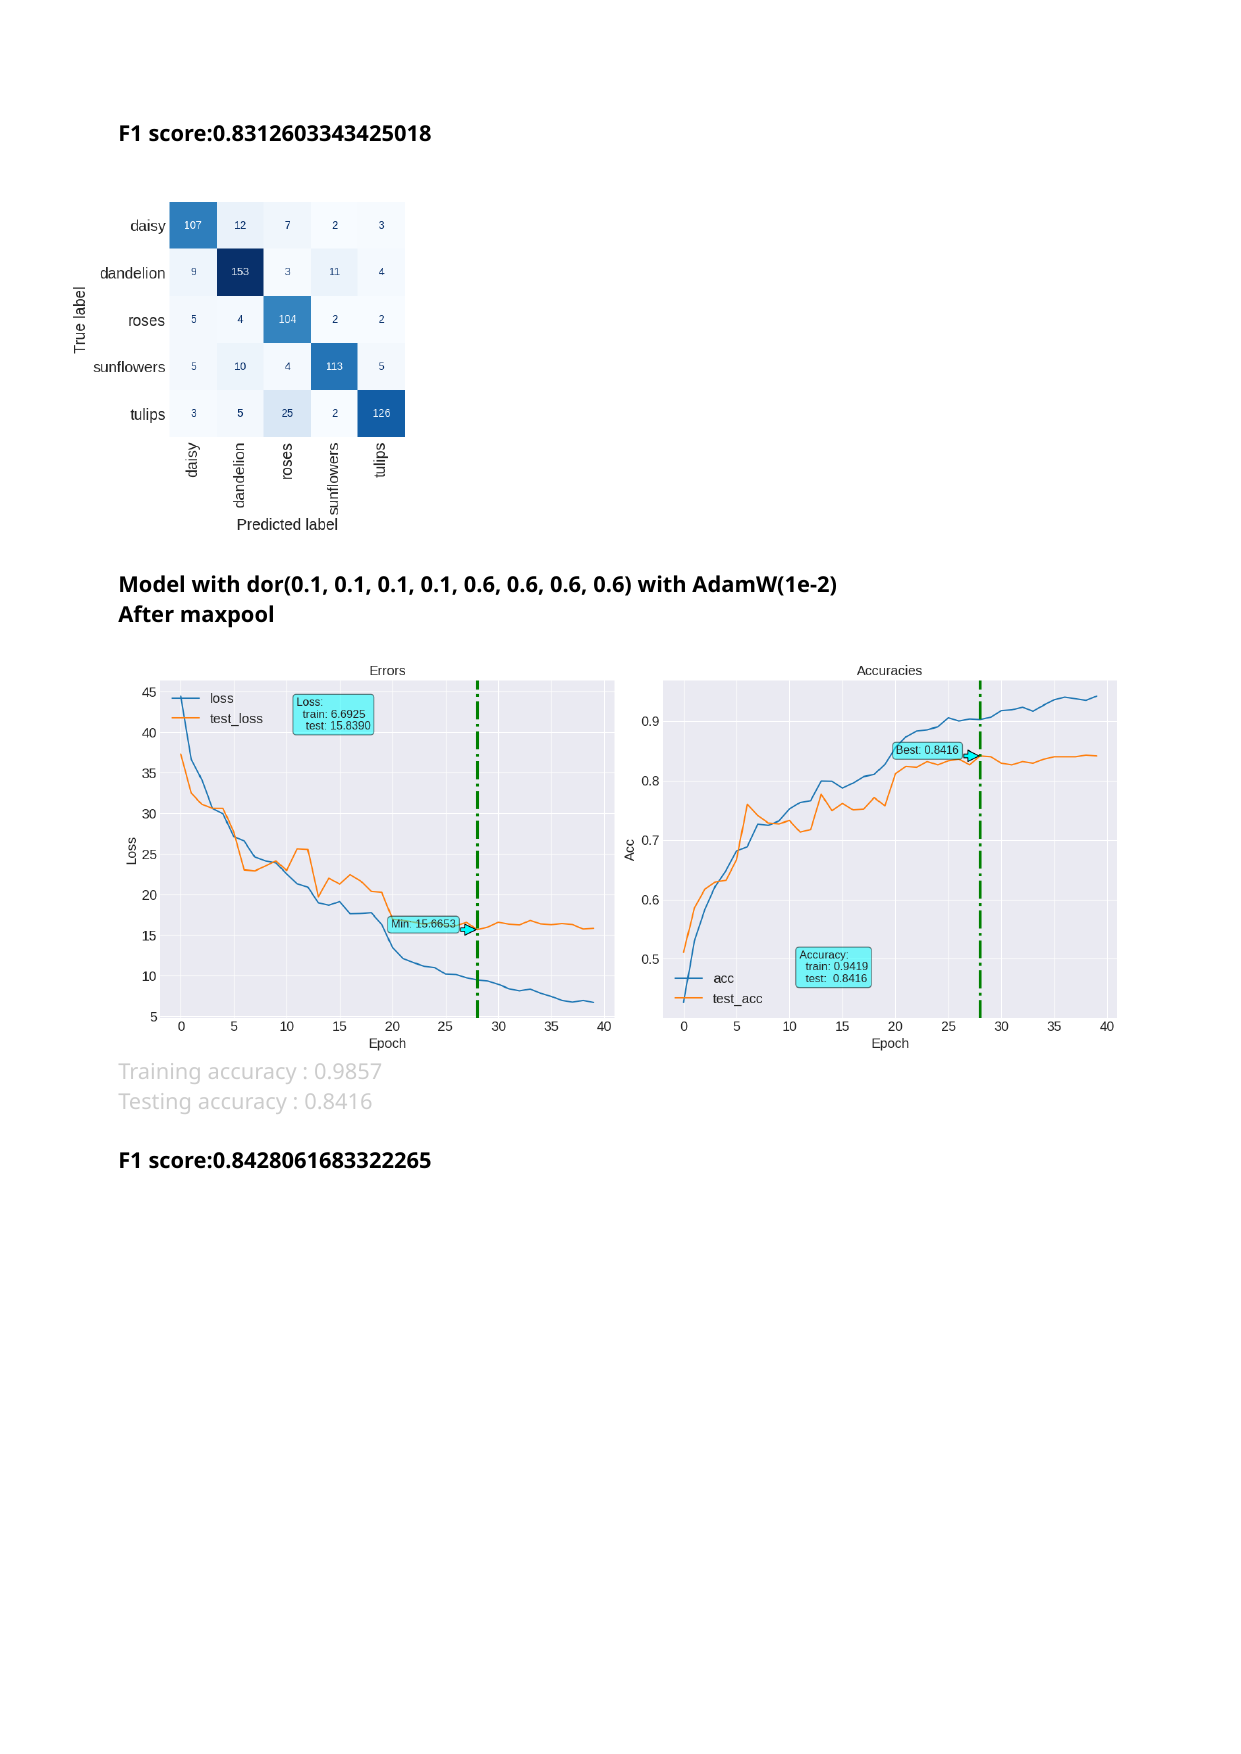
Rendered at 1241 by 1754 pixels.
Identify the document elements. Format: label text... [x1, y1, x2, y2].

text F1 score:0.8312603343425018 [118, 118, 1122, 148]
text Testing accuracy : 0.8416 [118, 1086, 1122, 1116]
text F1 score:0.8428061683322265 [118, 1146, 1122, 1175]
text After maxpool [118, 599, 1122, 629]
text Training accuracy : 0.9857 [118, 1057, 1122, 1086]
text Model with dor(0.1, 0.1, 0.1, 0.1, 0.6, 0.6, 0.6, 0.6) with AdamW(1e-2) [118, 569, 1122, 599]
picture [118, 658, 1123, 1057]
picture [66, 194, 412, 540]
